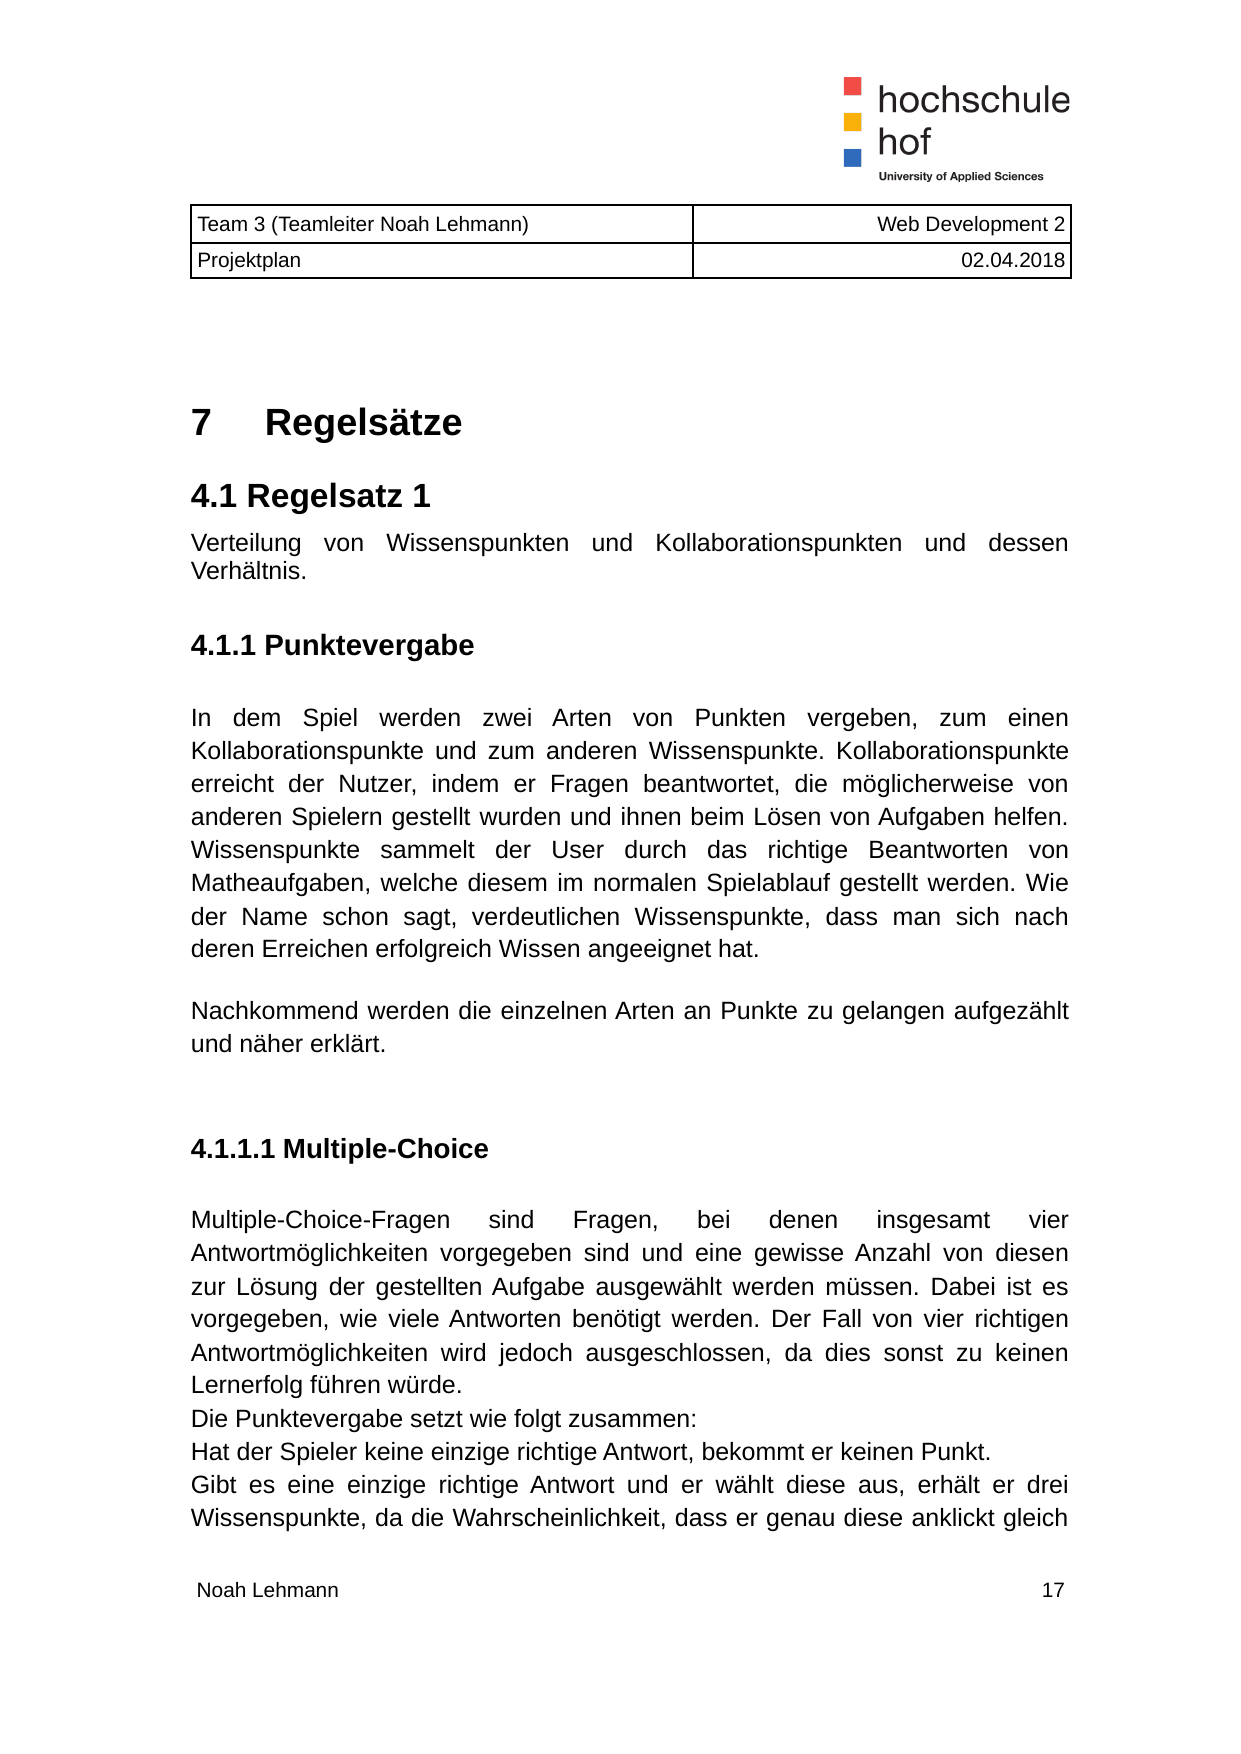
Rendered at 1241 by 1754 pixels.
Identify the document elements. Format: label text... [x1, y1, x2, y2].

picture [843, 77, 1070, 182]
subtitle 4.1 Regelsatz 1 [191, 476, 1070, 515]
text Gibt es eine einzige richtige Antwort und er wählt diese aus, erhält er drei Wissenspunkte, da die Wahrscheinlichkeit, dass er genau diese anklickt gleich [191, 1469, 1070, 1531]
subtitle Regelsätze [191, 399, 1070, 443]
text Hat der Spieler keine einzige richtige Antwort, bekommt er keinen Punkt. [191, 1437, 1070, 1465]
text In dem Spiel werden zwei Arten von Punkten vergeben, zum einen Kollaborationspunkte und zum anderen Wissenspunkte. Kollaborationspunkte erreicht der Nutzer, indem er Fragen beantwortet, die möglicherweise von anderen Spielern gestellt wurden und ihnen beim Lösen von Aufgaben helfen. Wissenspunkte sammelt der User durch das richtige Beantworten von Matheaufgaben, welche diesem im normalen Spielablauf gestellt werden. Wie der Name schon sagt, verdeutlichen Wissenspunkte, dass man sich nach deren Erreichen erfolgreich Wissen angeeignet hat. [191, 703, 1070, 963]
subtitle 4.1.1 Punktevergabe [191, 628, 1070, 662]
subtitle 4.1.1.1 Multiple-Choice [191, 1132, 1070, 1164]
text Verteilung von Wissenspunkten und Kollaborationspunkten und dessen Verhältnis. [191, 527, 1070, 585]
text Die Punktevergabe setzt wie folgt zusammen: [191, 1403, 1070, 1432]
text Multiple-Choice-Fragen sind Fragen, bei denen insgesamt vier Antwortmöglichkeiten vorgegeben sind und eine gewisse Anzahl von diesen zur Lösung der gestellten Aufgabe ausgewählt werden müssen. Dabei ist es vorgegeben, wie viele Antworten benötigt werden. Der Fall von vier richtigen Antwortmöglichkeiten wird jedoch ausgeschlossen, da dies sonst zu keinen Lernerfolg führen würde. [191, 1205, 1070, 1399]
text Nachkommend werden die einzelnen Arten an Punkte zu gelangen aufgezählt und näher erklärt. [191, 996, 1070, 1058]
